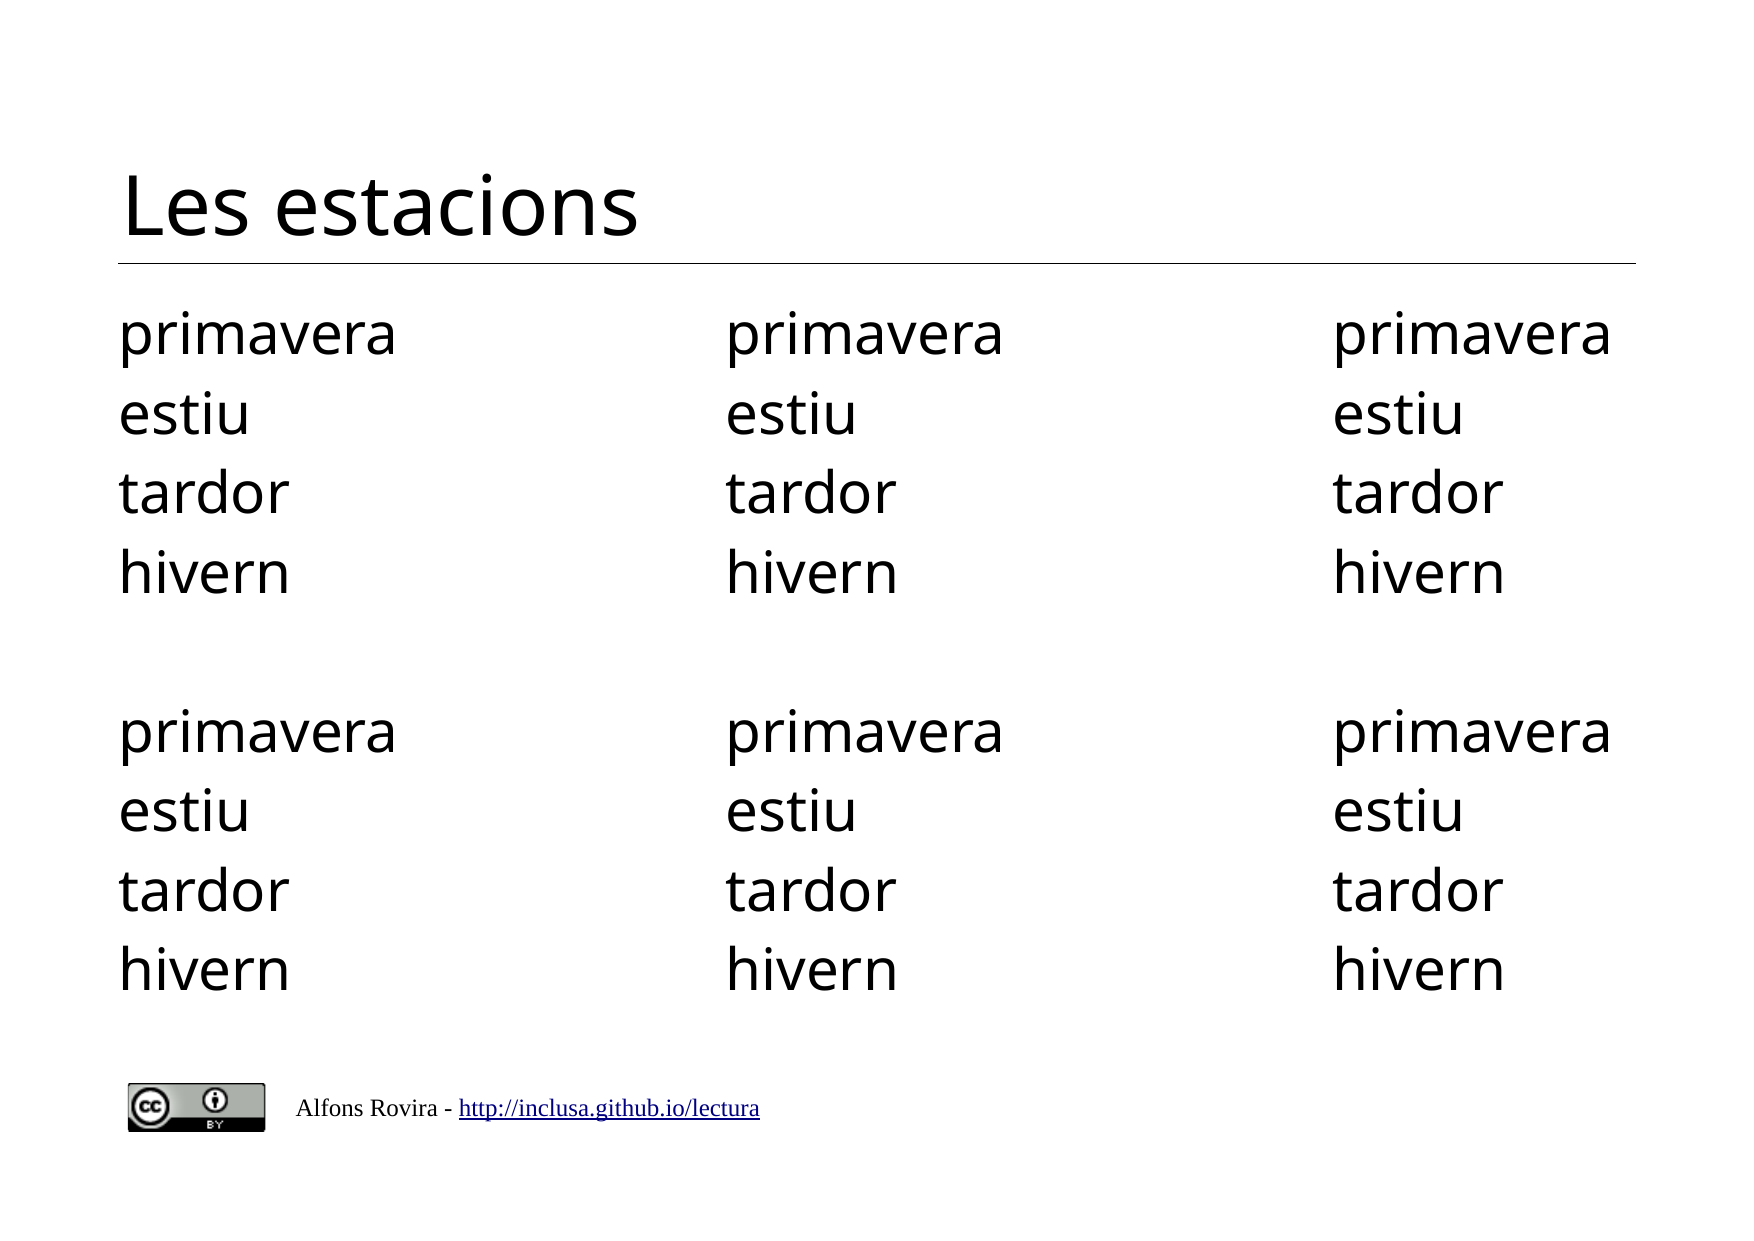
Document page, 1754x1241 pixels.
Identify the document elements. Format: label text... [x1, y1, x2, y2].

text primavera [1332, 689, 1636, 769]
text primavera [118, 292, 422, 372]
text estiu [1332, 769, 1636, 848]
text primavera [1332, 292, 1636, 372]
text tardor [1332, 451, 1636, 531]
text hivern [118, 531, 422, 610]
text tardor [118, 451, 422, 531]
text primavera [725, 689, 1029, 769]
text tardor [725, 451, 1029, 531]
text hivern [1332, 928, 1636, 1007]
picture [127, 1083, 266, 1132]
text estiu [118, 372, 422, 451]
text estiu [1332, 372, 1636, 451]
text tardor [118, 848, 422, 928]
text tardor [725, 848, 1029, 928]
text primavera [118, 689, 422, 769]
title Les estacions [118, 143, 1636, 263]
text tardor [1332, 848, 1636, 928]
text primavera [725, 292, 1029, 372]
text estiu [725, 372, 1029, 451]
text hivern [725, 928, 1029, 1007]
text hivern [118, 928, 422, 1007]
text estiu [725, 769, 1029, 848]
text estiu [118, 769, 422, 848]
text hivern [1332, 531, 1636, 610]
text hivern [725, 531, 1029, 610]
